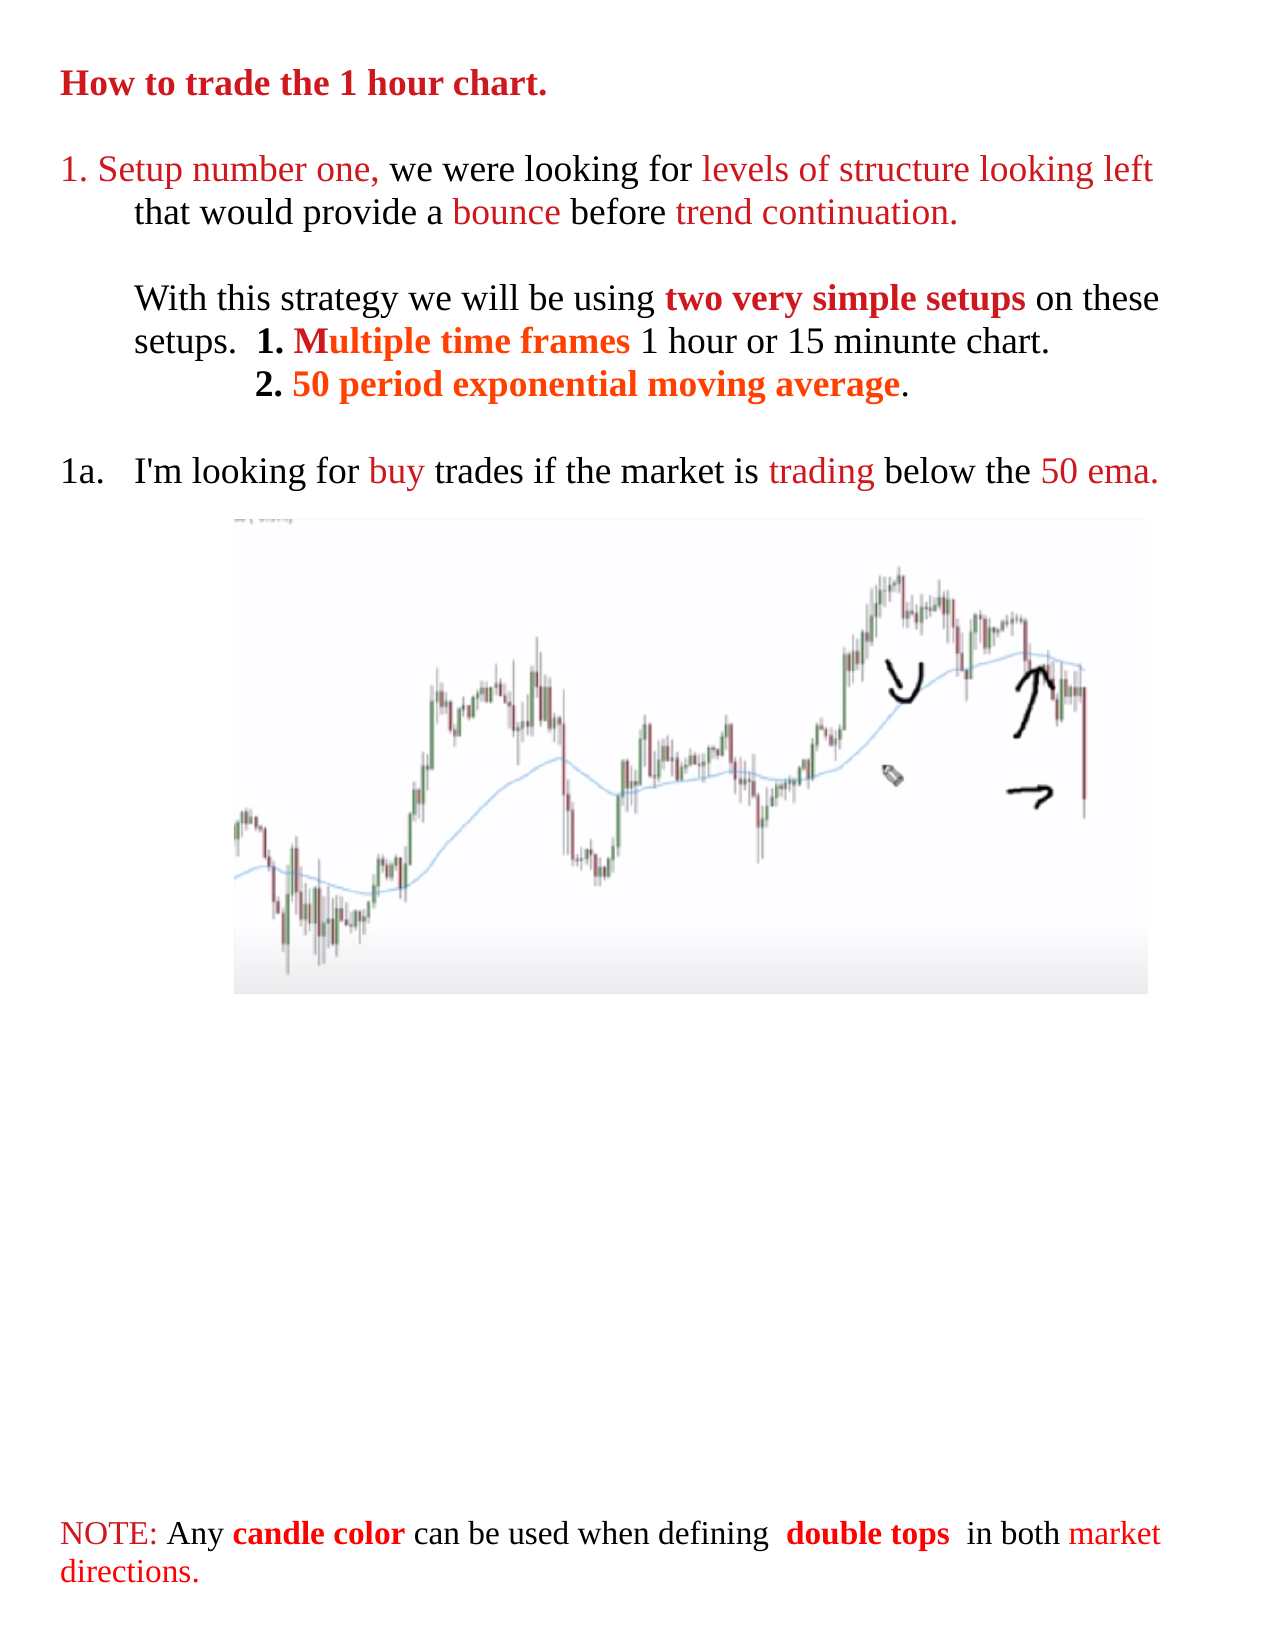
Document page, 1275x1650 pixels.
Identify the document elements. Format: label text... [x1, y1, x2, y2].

text With this strategy we will be using two very simple setups on these setups. 1. Multiple time frames 1 hour or 15 minunte chart. [60, 276, 1215, 362]
picture [233, 519, 1148, 994]
text 1. Setup number one, we were looking for levels of structure looking left that would provide a bounce before trend continuation. [60, 146, 1215, 232]
text 1a. I'm looking for buy trades if the market is trading below the 50 ema. [60, 448, 1215, 491]
text 2. 50 period exponential moving average. [60, 362, 1215, 405]
text How to trade the 1 hour chart. [60, 60, 1215, 103]
